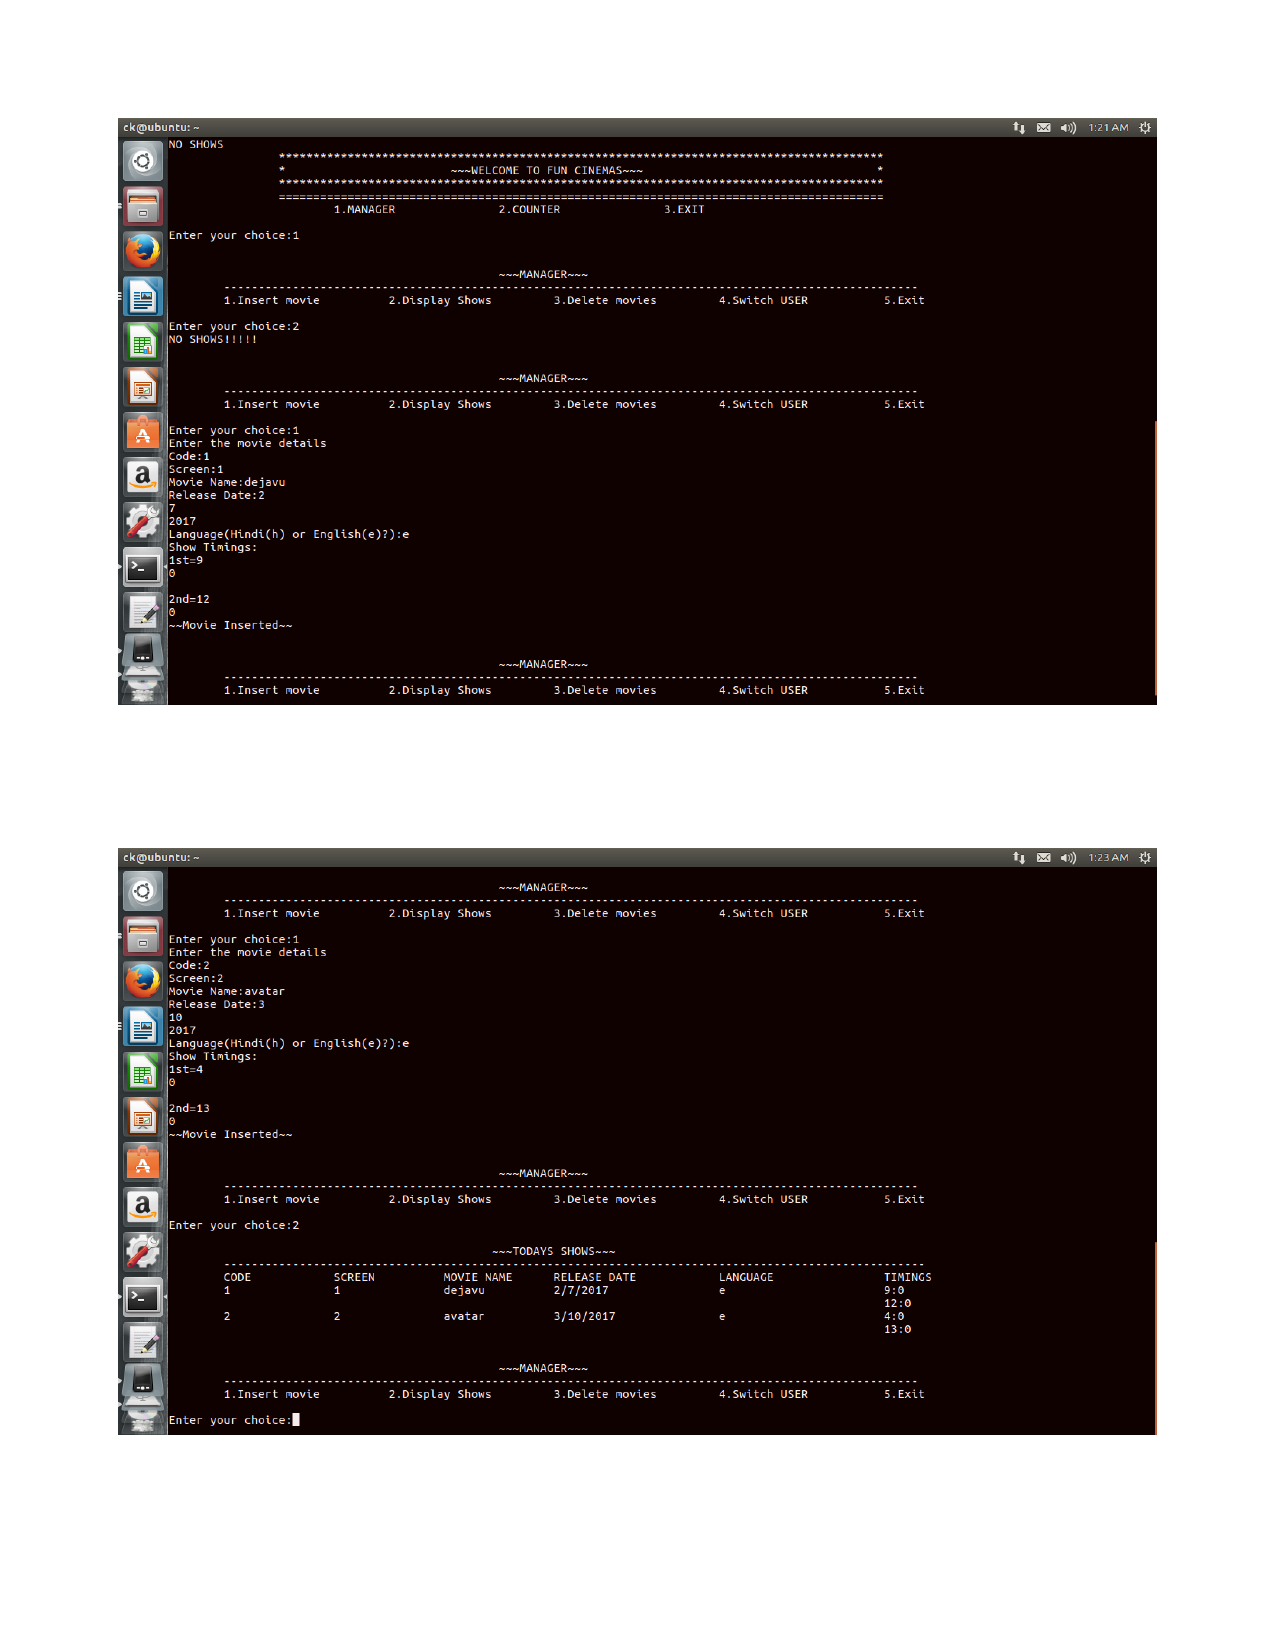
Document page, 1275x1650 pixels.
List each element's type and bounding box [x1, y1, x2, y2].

picture [118, 848, 1157, 1435]
picture [118, 118, 1157, 705]
